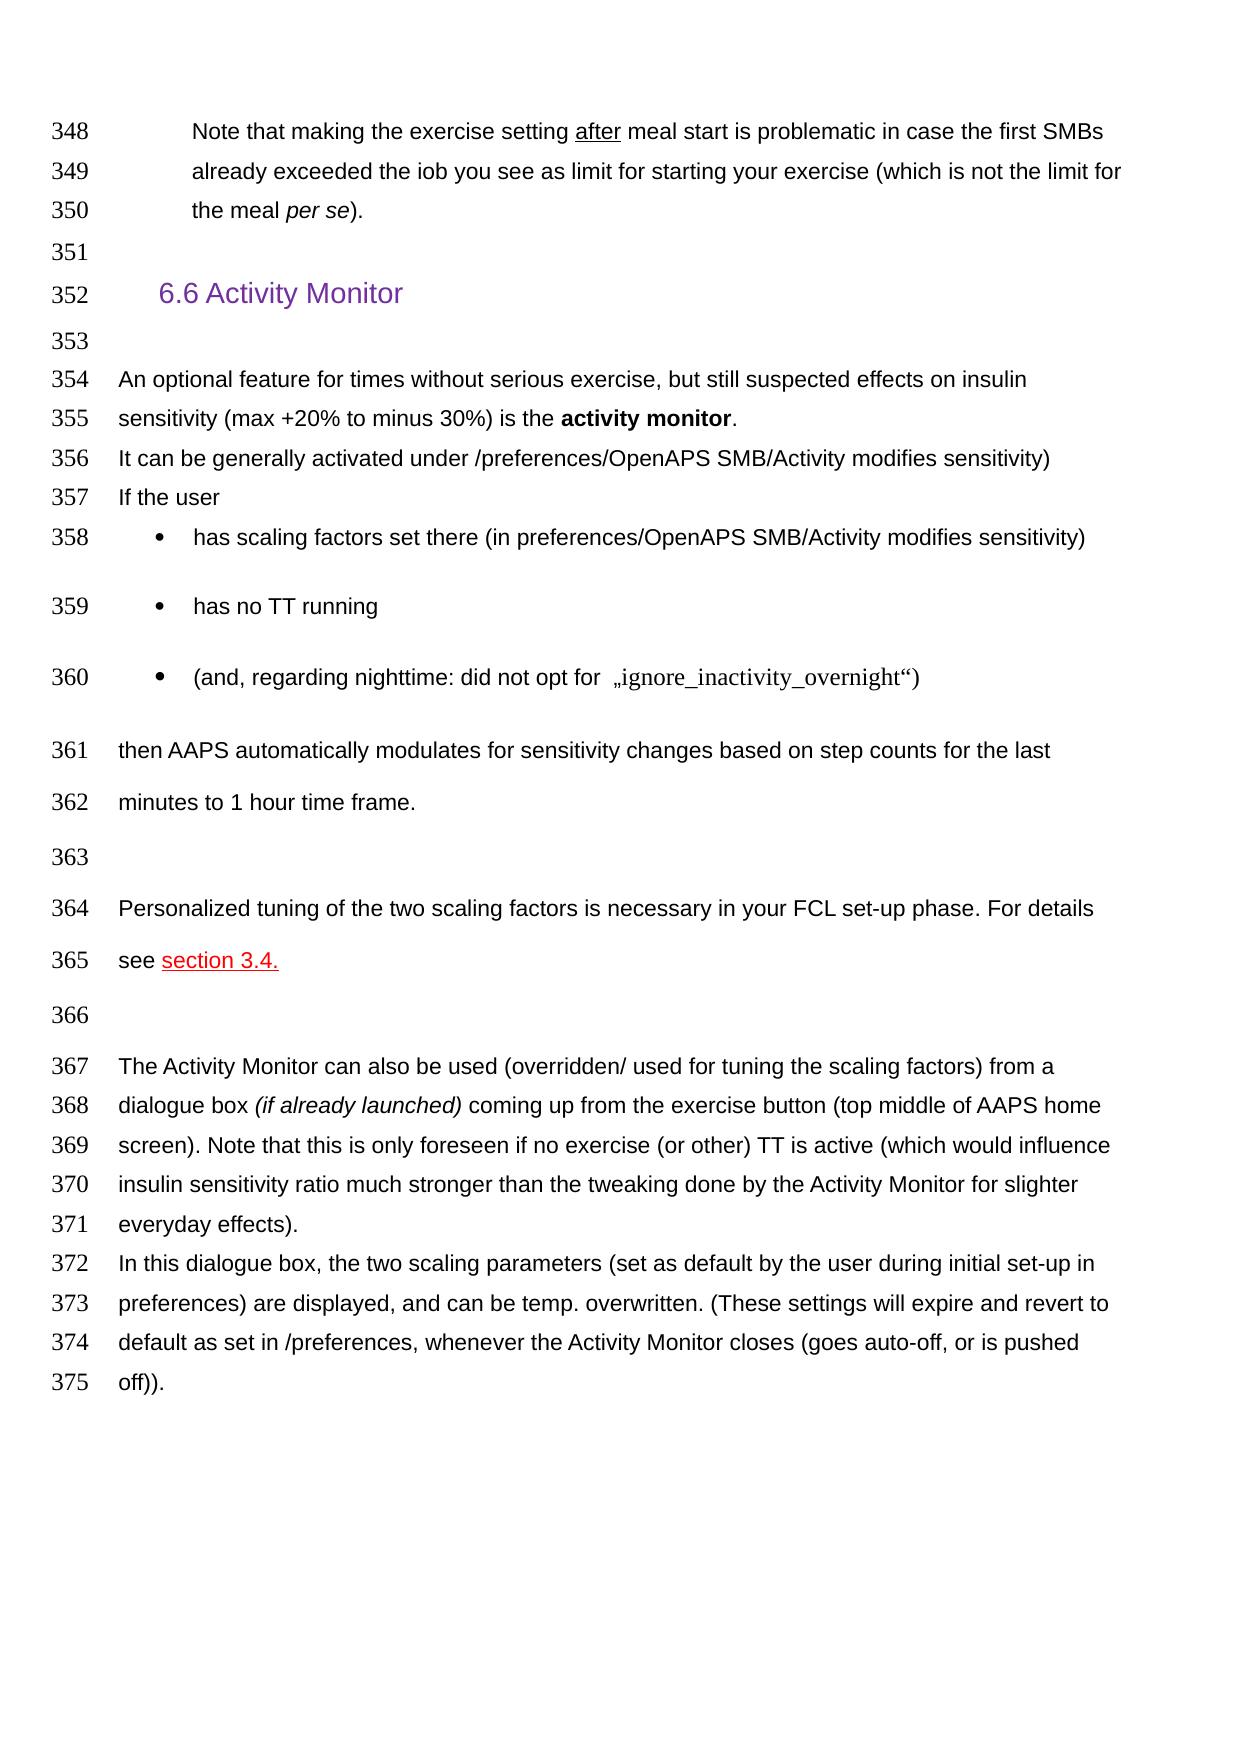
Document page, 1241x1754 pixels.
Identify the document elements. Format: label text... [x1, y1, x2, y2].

list has no TT running [156, 593, 1122, 619]
list has scaling factors set there (in preferences/OpenAPS SMB/Activity modifies sensitivity) [156, 524, 1122, 550]
text If the user [118, 484, 1122, 511]
text An optional feature for times without serious exercise, but still suspected effects on insulin sensitivity (max +20% to minus 30%) is the activity monitor. [118, 366, 1122, 432]
text Personalized tuning of the two scaling factors is necessary in your FCL set-up phase. For details see section 3.4.( Monitor) [118, 895, 1122, 974]
text In this dialogue box, the two scaling parameters (set as default by the user during initial set-up in preferences) are displayed, and can be temp. overwritten. (These settings will expire and revert to default as set in /preferences, whenever the Activity Monitor closes (goes auto-off, or is pushed off)). [118, 1250, 1122, 1395]
text 6.6 Activity Monitor [118, 276, 1122, 309]
text then AAPS automatically modulates for sensitivity changes based on step counts for the last minutes to 1 hour time frame. [118, 737, 1122, 816]
text The Activity Monitor can also be used (overridden/ used for tuning the scaling factors) from a dialogue box (if already launched) coming up from the exercise button (top middle of AAPS home screen). Note that this is only foreseen if no exercise (or other) TT is active (which would influence insulin sensitivity ratio much stronger than the tweaking done by the Activity Monitor for slighter everyday effects). [118, 1053, 1122, 1237]
list (and, regarding nighttime: did not opt for „ignore_inactivity_overnight“) [156, 662, 1122, 691]
text Note that making the exercise setting after meal start is problematic in case the first SMBs already exceeded the iob you see as limit for starting your exercise (which is not the limit for the meal per se). [192, 118, 1122, 223]
text It can be generally activated under /preferences/OpenAPS SMB/Activity modifies sensitivity) [118, 445, 1122, 471]
